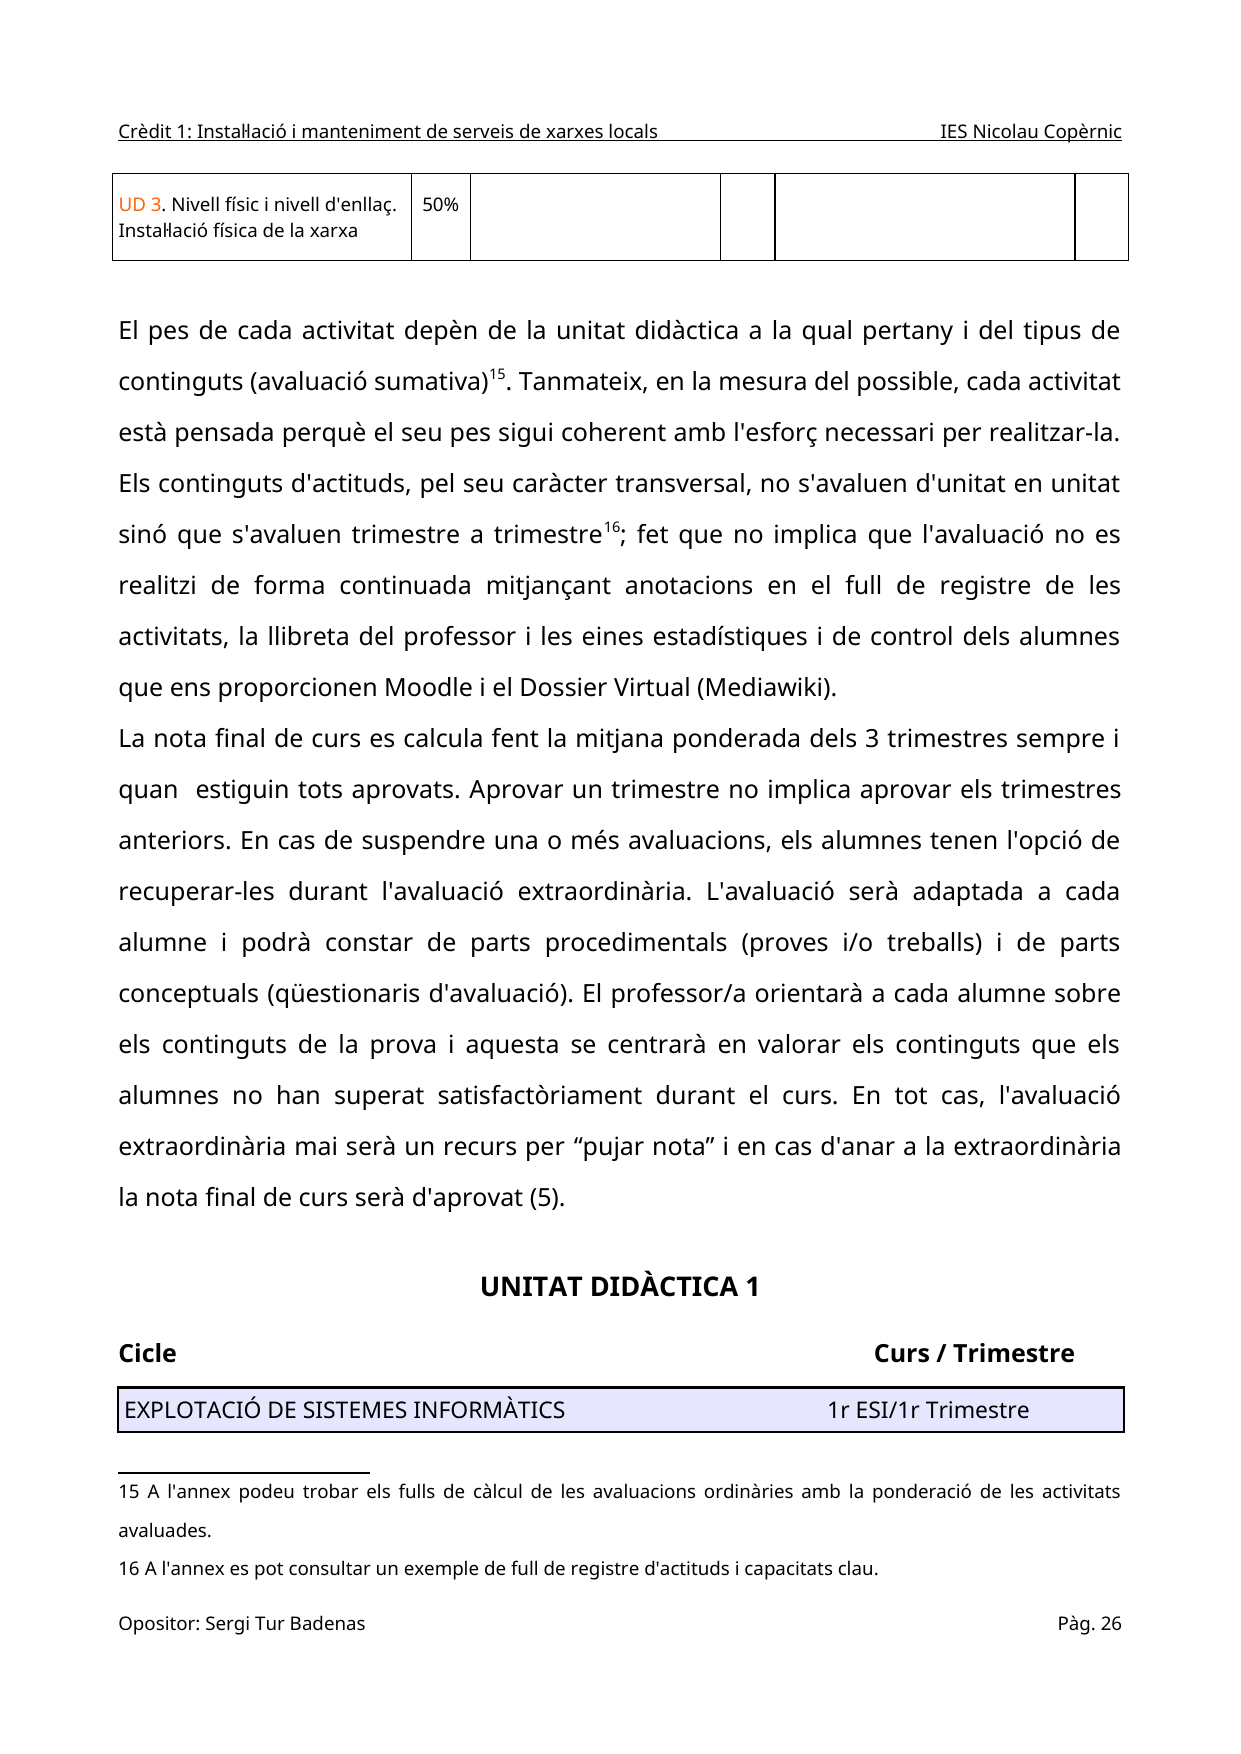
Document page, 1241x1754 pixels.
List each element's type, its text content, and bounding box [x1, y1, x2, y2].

text La nota final de curs es calcula fent la mitjana ponderada dels 3 trimestres sempre i quan estiguin tots aprovats. Aprovar un trimestre no implica aprovar els trimestres anteriors. En cas de suspendre una o més avaluacions, els alumnes tenen l'opció de recuperar-les durant l'avaluació extraordinària. L'avaluació serà adaptada a cada alumne i podrà constar de parts procedimentals (proves i/o treballs) i de parts conceptuals (qüestionaris d'avaluació). El professor/a orientarà a cada alumne sobre els continguts de la prova i aquesta se centrarà en valorar els continguts que els alumnes no han superat satisfactòriament durant el curs. En tot cas, l'avaluació extraordinària mai serà un recurs per “pujar nota” i en cas d'anar a la extraordinària la nota final de curs serà d'aprovat (5). [118, 721, 1122, 1214]
text A l'annex es pot consultar un exemple de full de registre d'actituds i capacitats clau. [118, 1555, 1122, 1581]
table_cell [1076, 174, 1128, 260]
table_cell [776, 174, 1074, 260]
table_header EXPLOTACIÓ DE SISTEMES INFORMÀTICS 1r ESI/1r Trimestre [119, 1389, 1123, 1431]
text Cicle Curs / Trimestre [118, 1335, 1122, 1369]
subtitle UNITAT DIDÀCTICA 1 [118, 1268, 1122, 1304]
table_cell UD 3. Nivell físic i nivell d'enllaç. Instal·lació física de la xarxa [113, 174, 411, 260]
table_cell 50% [412, 174, 470, 260]
table_cell [471, 174, 720, 260]
text A l'annex podeu trobar els fulls de càlcul de les avaluacions ordinàries amb la ponderació de les activitats avaluades. [118, 1479, 1122, 1543]
text El pes de cada activitat depèn de la unitat didàctica a la qual pertany i del tipus de continguts (avaluació sumativa). Tanmateix, en la mesura del possible, cada activitat està pensada perquè el seu pes sigui coherent amb l'esforç necessari per realitzar-la. Els continguts d'actituds, pel seu caràcter transversal, no s'avaluen d'unitat en unitat sinó que s'avaluen trimestre a trimestre; fet que no implica que l'avaluació no es realitzi de forma continuada mitjançant anotacions en el full de registre de les activitats, la llibreta del professor i les eines estadístiques i de control dels alumnes que ens proporcionen Moodle i el Dossier Virtual (Mediawiki). [118, 312, 1122, 704]
table_cell [721, 174, 774, 260]
